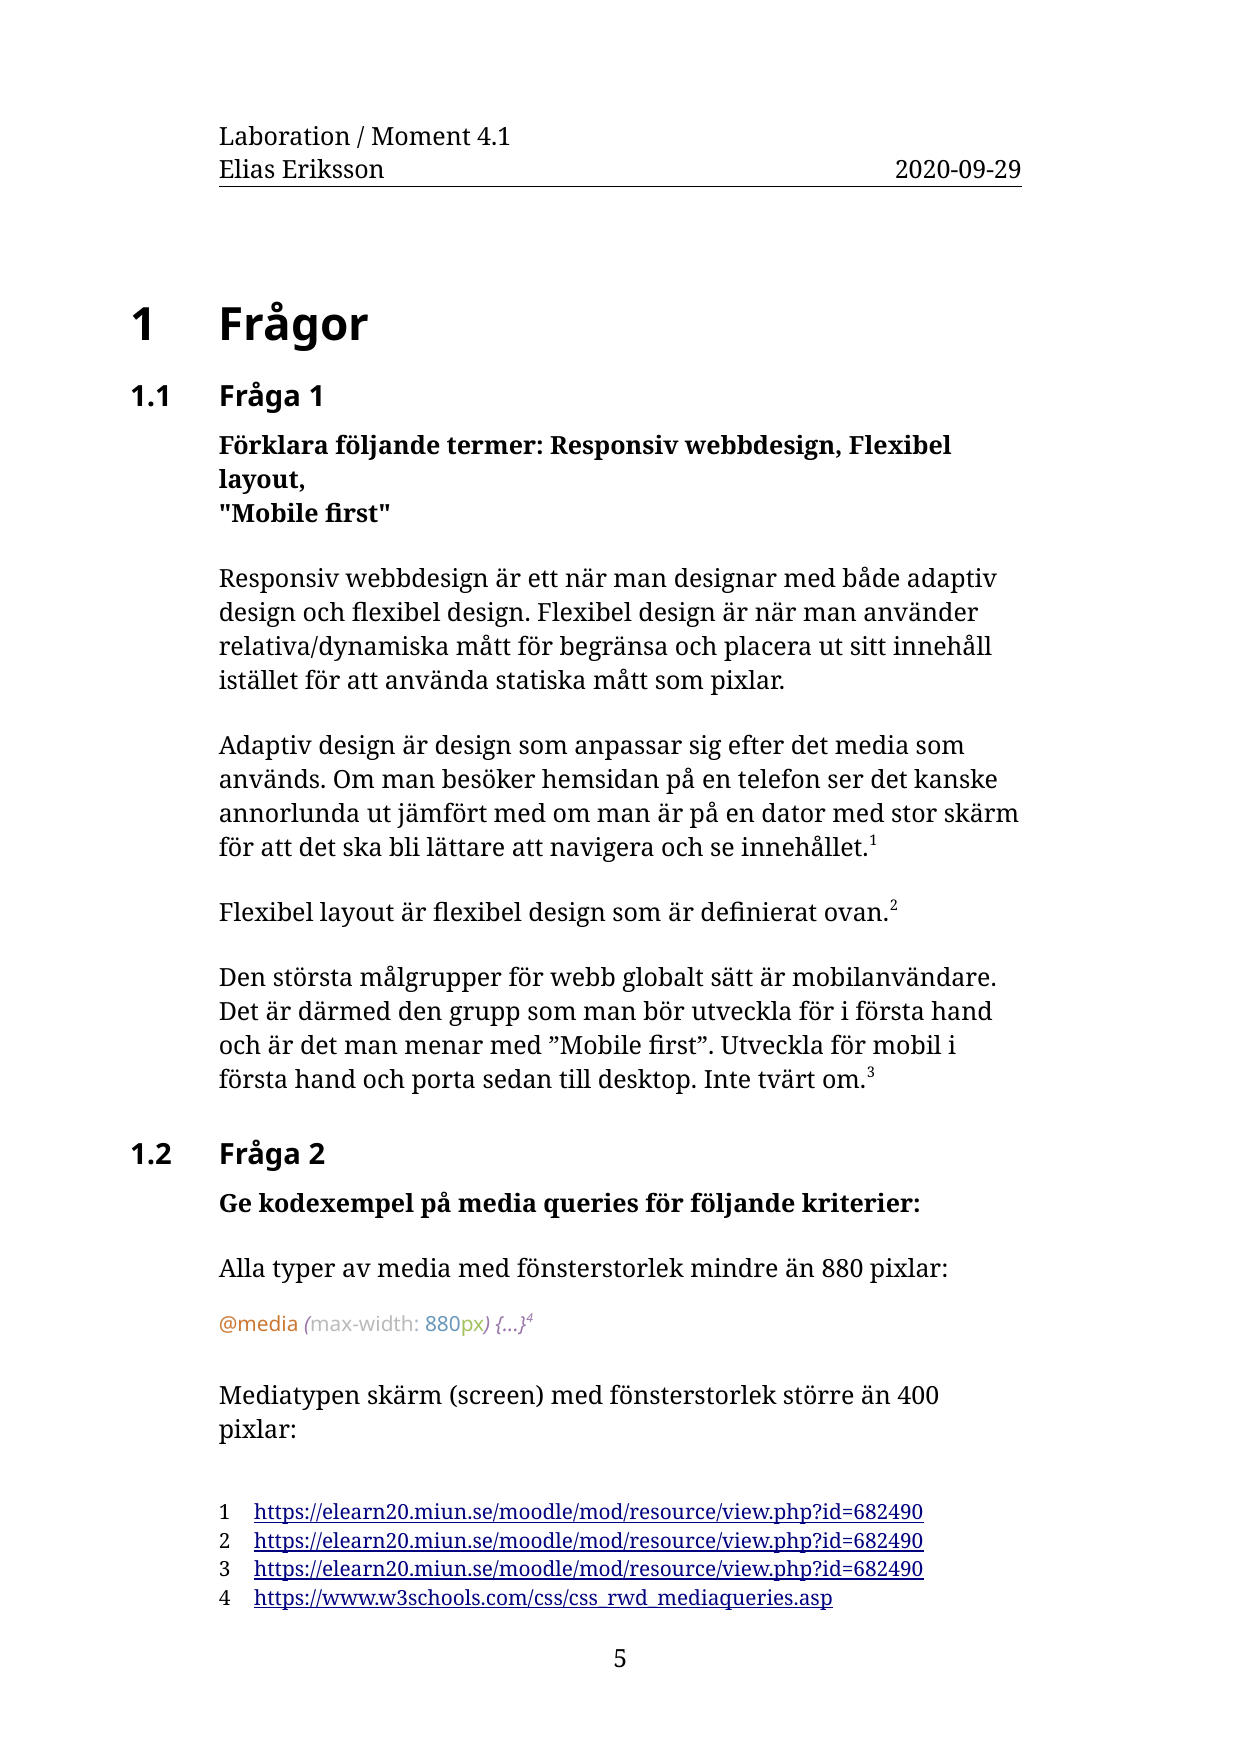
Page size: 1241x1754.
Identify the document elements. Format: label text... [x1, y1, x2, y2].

text https://elearn20.miun.se/moodle/mod/resource/view.php?id=682490 [218, 1497, 1022, 1526]
text Mediatypen skärm (screen) med fönsterstorlek större än 400 pixlar: [218, 1378, 1022, 1446]
subtitle Frågor [130, 291, 1022, 353]
text https://www.w3schools.com/css/css_rwd_mediaqueries.asp [218, 1583, 1022, 1611]
text Responsiv webbdesign är ett när man designar med både adaptiv design och flexibel design. Flexibel design är när man använder relativa/dynamiska mått för begränsa och placera ut sitt innehåll istället för att använda statiska mått som pixlar. [218, 561, 1022, 697]
subtitle Fråga 2 [130, 1133, 1022, 1173]
text Flexibel layout är flexibel design som är definierat ovan. [218, 895, 1022, 929]
text https://elearn20.miun.se/moodle/mod/resource/view.php?id=682490 [218, 1554, 1022, 1583]
text Adaptiv design är design som anpassar sig efter det media som används. Om man besöker hemsidan på en telefon ser det kanske annorlunda ut jämfört med om man är på en dator med stor skärm för att det ska bli lättare att navigera och se innehållet. [218, 728, 1022, 864]
subtitle Fråga 1 [130, 375, 1022, 415]
text https://elearn20.miun.se/moodle/mod/resource/view.php?id=682490 [218, 1526, 1022, 1554]
text @media (max-width: 880px) {...} [218, 1309, 1022, 1338]
text Alla typer av media med fönsterstorlek mindre än 880 pixlar: [218, 1251, 1022, 1284]
text Förklara följande termer: Responsiv webbdesign, Flexibel layout, "Mobile first" [218, 428, 1022, 530]
text Ge kodexempel på media queries för följande kriterier: [218, 1186, 1022, 1220]
text Den största målgrupper för webb globalt sätt är mobilanvändare. Det är därmed den grupp som man bör utveckla för i första hand och är det man menar med ”Mobile first”. Utveckla för mobil i första hand och porta sedan till desktop. Inte tvärt om. [218, 959, 1022, 1096]
